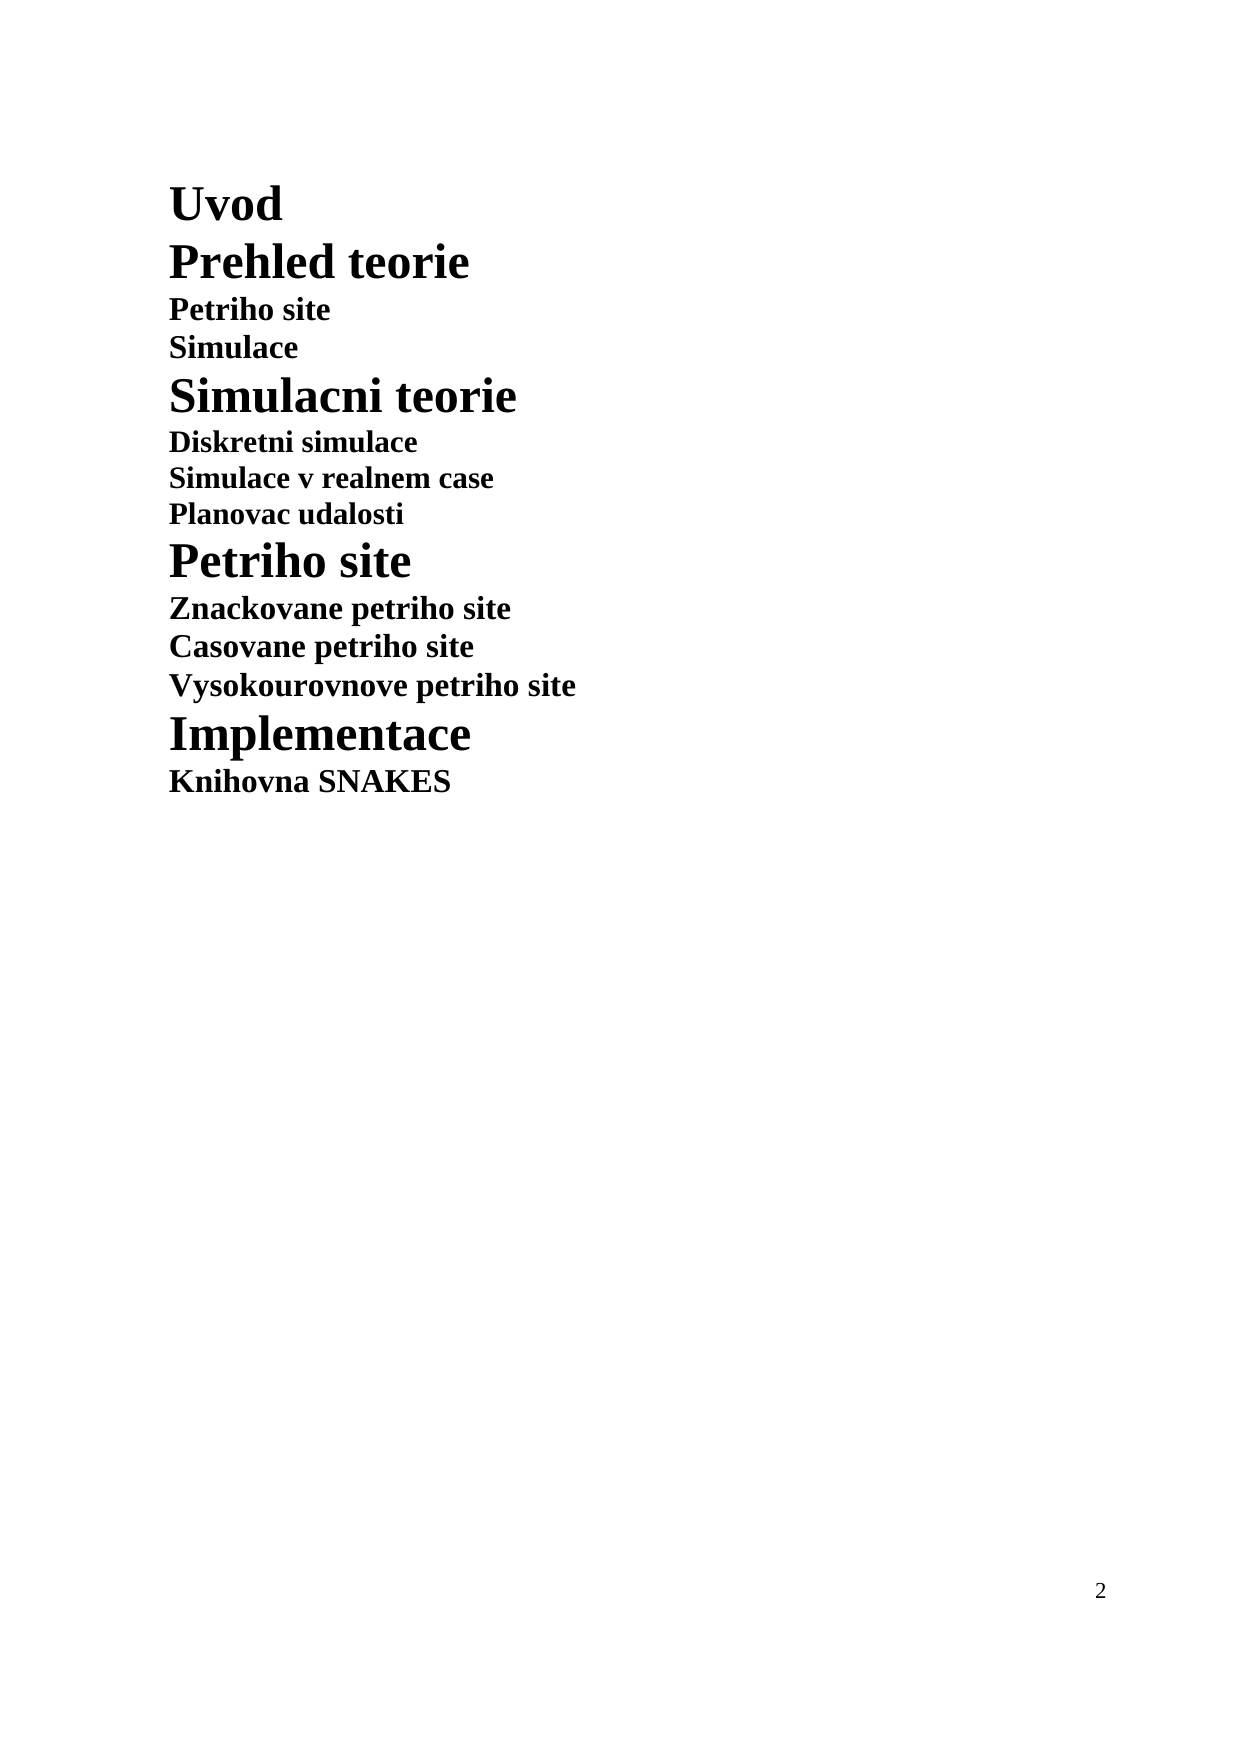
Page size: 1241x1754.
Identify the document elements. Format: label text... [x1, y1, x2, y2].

text Knihovna SNAKES [169, 761, 1106, 799]
text Diskretni simulace [169, 423, 1106, 459]
text Simulace [169, 327, 1106, 366]
text Uvod [169, 174, 1106, 231]
text Vysokourovnove petriho site [169, 665, 1106, 703]
text Znackovane petriho site [169, 588, 1106, 627]
text Petriho site [169, 531, 1106, 588]
text Implementace [169, 703, 1106, 761]
text Casovane petriho site [169, 627, 1106, 665]
list Petriho site [169, 289, 1106, 327]
text Planovac udalosti [169, 495, 1106, 531]
text Simulacni teorie [169, 366, 1106, 423]
text Simulace v realnem case [169, 459, 1106, 495]
text Prehled teorie [169, 231, 1106, 289]
